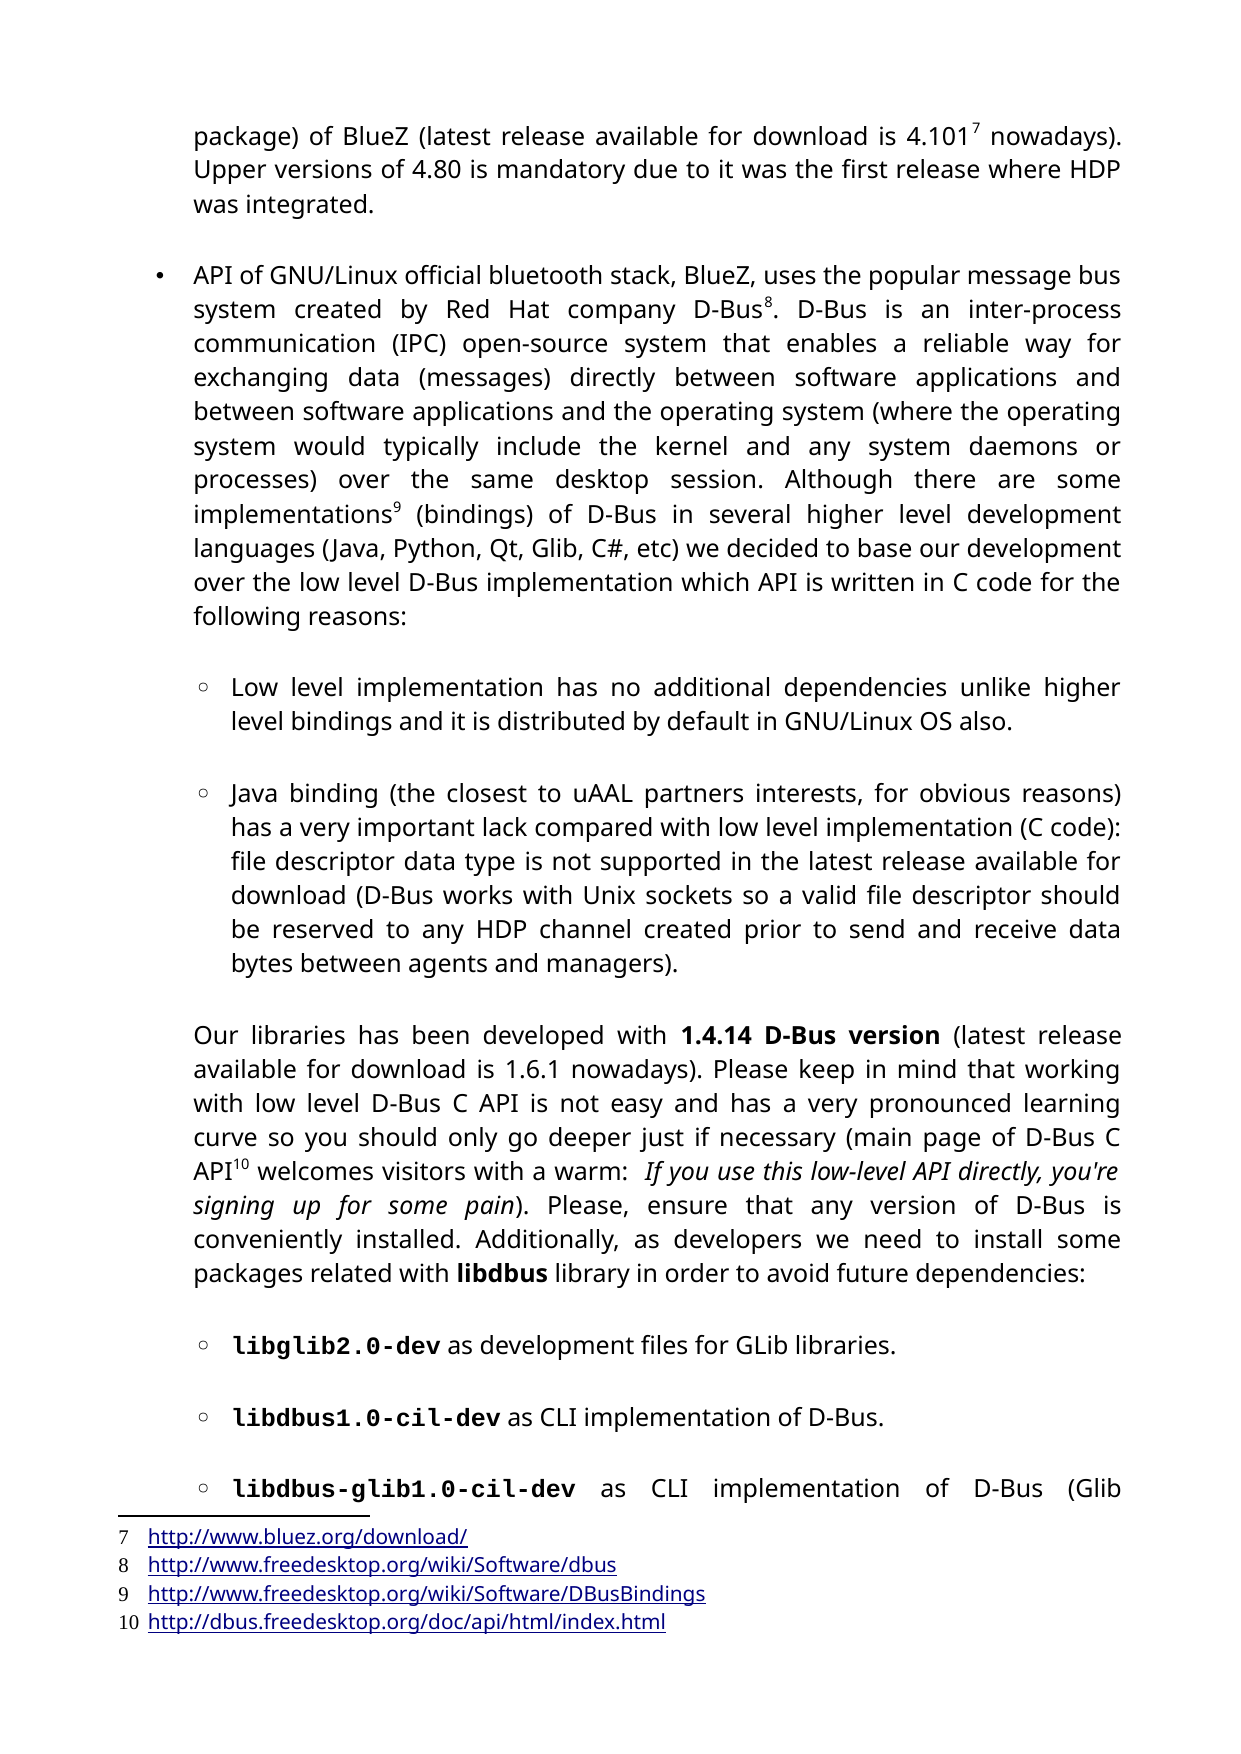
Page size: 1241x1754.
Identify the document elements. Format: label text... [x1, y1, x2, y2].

subtitle package) of BlueZ (latest release available for download is 4.101 nowadays). Upper versions of 4.80 is mandatory due to it was the first release where HDP was integrated. [156, 118, 1122, 220]
subtitle libdbus-glib1.0-cil-dev as CLI implementation of D-Bus (Glib [193, 1471, 1122, 1505]
subtitle libdbus1.0-cil-dev as CLI implementation of D-Bus. [193, 1399, 1122, 1433]
subtitle http://dbus.freedesktop.org/doc/api/html/index.html [118, 1607, 1122, 1636]
subtitle libglib2.0-dev as development files for GLib libraries. [193, 1327, 1122, 1362]
subtitle Our libraries has been developed with 1.4.14 D-Bus version (latest release available for download is 1.6.1 nowadays). Please keep in mind that working with low level D-Bus C API is not easy and has a very pronounced learning curve so you should only go deeper just if necessary (main page of D-Bus C API welcomes visitors with a warm: If you use this low-level API directly, you're signing up for some pain). Please, ensure that any version of D-Bus is conveniently installed. Additionally, as developers we need to install some packages related with libdbus library in order to avoid future dependencies: [156, 1017, 1122, 1290]
subtitle http://www.freedesktop.org/wiki/Software/DBusBindings [118, 1579, 1122, 1607]
subtitle http://www.freedesktop.org/wiki/Software/dbus [118, 1551, 1122, 1579]
subtitle Low level implementation has no additional dependencies unlike higher level bindings and it is distributed by default in GNU/Linux OS also. [193, 670, 1122, 738]
subtitle Java binding (the closest to uAAL partners interests, for obvious reasons) has a very important lack compared with low level implementation (C code): file descriptor data type is not supported in the latest release available for download (D-Bus works with Unix sockets so a valid file descriptor should be reserved to any HDP channel created prior to send and receive data bytes between agents and managers). [193, 776, 1122, 980]
subtitle http://www.bluez.org/download/ [118, 1522, 1122, 1551]
subtitle API of GNU/Linux official bluetooth stack, BlueZ, uses the popular message bus system created by Red Hat company D-Bus. D-Bus is an inter-process communication (IPC) open-source system that enables a reliable way for exchanging data (messages) directly between software applications and between software applications and the operating system (where the operating system would typically include the kernel and any system daemons or processes) over the same desktop session. Although there are some implementations (bindings) of D-Bus in several higher level development languages (Java, Python, Qt, Glib, C#, etc) we decided to base our development over the low level D-Bus implementation which API is written in C code for the following reasons: [156, 258, 1122, 632]
